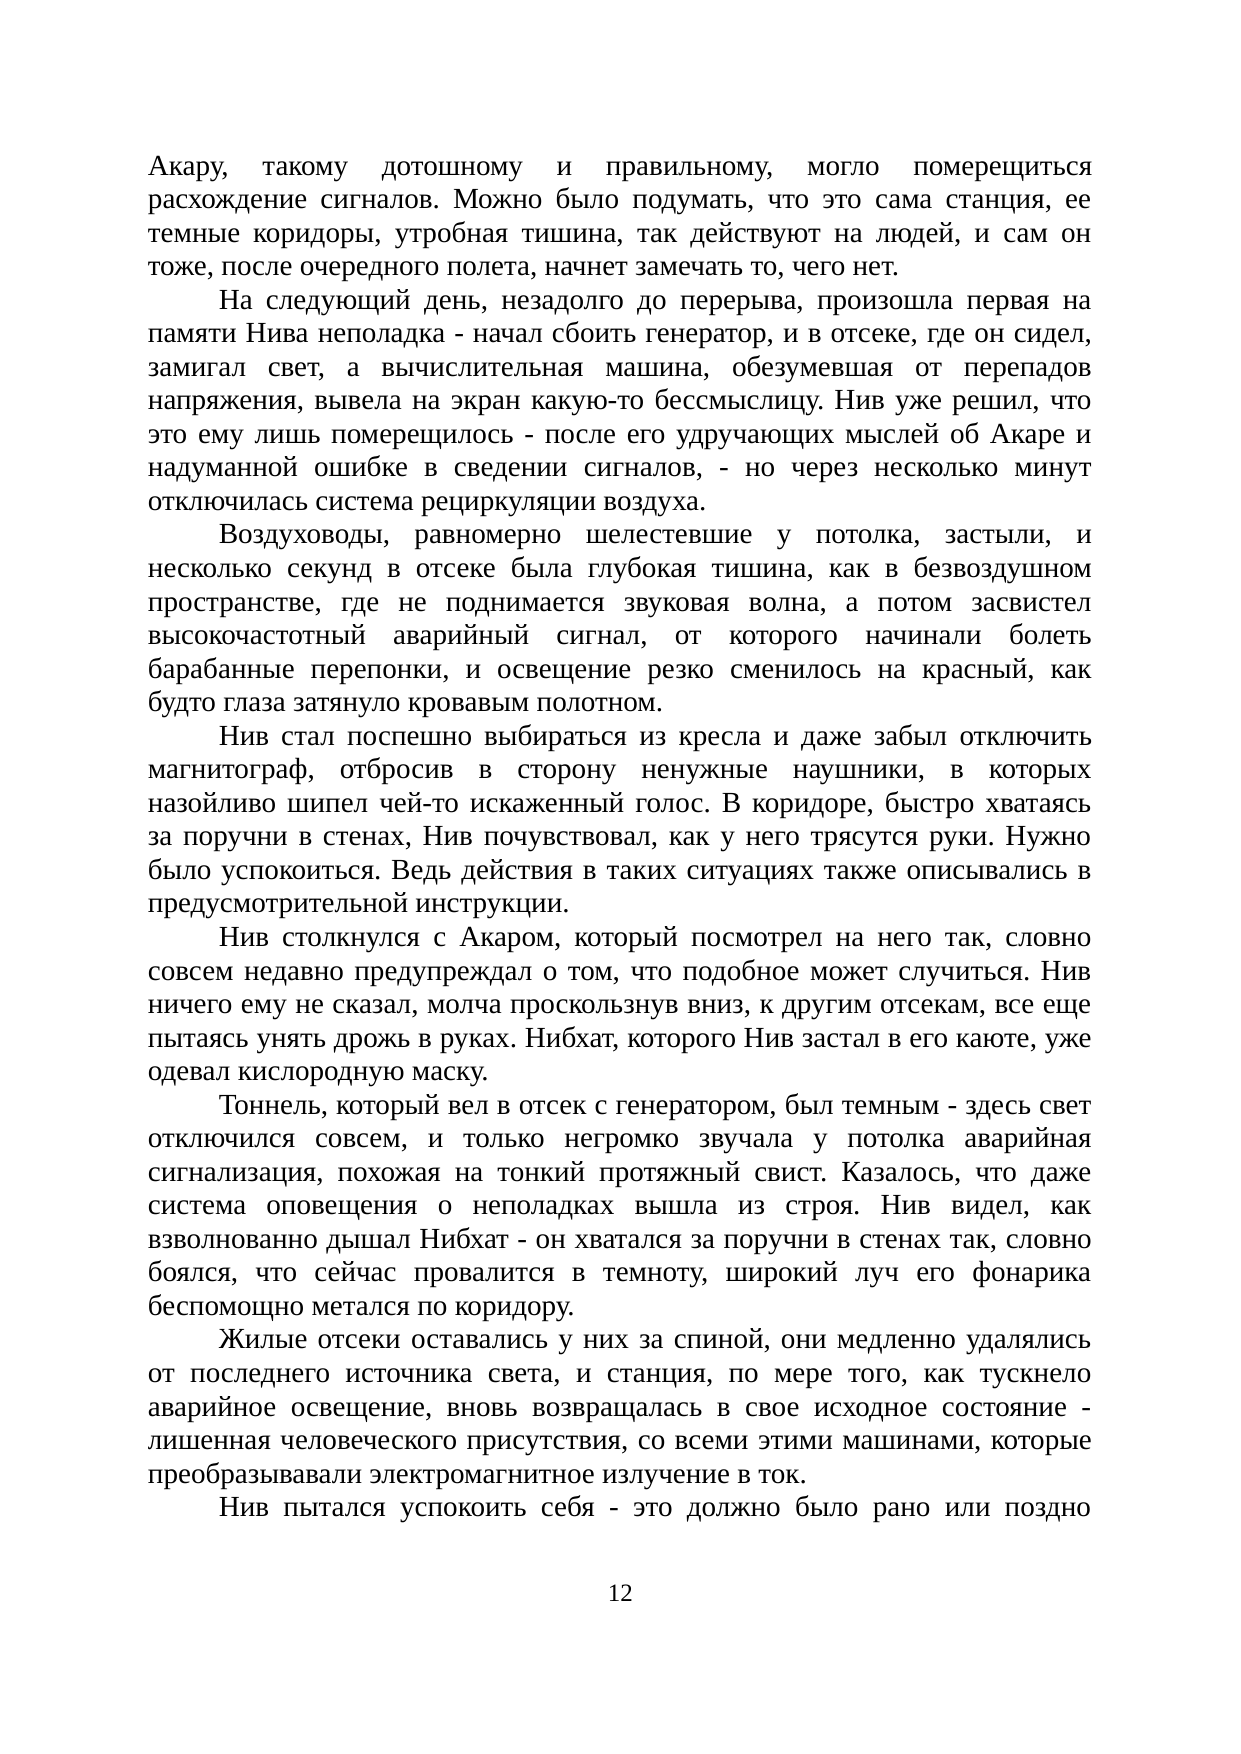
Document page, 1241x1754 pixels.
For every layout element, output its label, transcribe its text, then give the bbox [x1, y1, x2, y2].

text Нив стал поспешно выбираться из кресла и даже забыл отключить магнитограф, отбросив в сторону ненужные наушники, в которых назойливо шипел чей-то искаженный голос. В коридоре, быстро хватаясь за поручни в стенах, Нив почувствовал, как у него трясутся руки. Нужно было успокоиться. Ведь действия в таких ситуациях также описывались в предусмотрительной инструкции. [148, 718, 1093, 919]
text Воздуховоды, равномерно шелестевшие у потолка, застыли, и несколько секунд в отсеке была глубокая тишина, как в безвоздушном пространстве, где не поднимается звуковая волна, а потом засвистел высокочастотный аварийный сигнал, от которого начинали болеть барабанные перепонки, и освещение резко сменилось на красный, как будто глаза затянуло кровавым полотном. [148, 517, 1093, 718]
text Нив пытался успокоить себя - это должно было рано или поздно [148, 1489, 1093, 1523]
text Жилые отсеки оставались у них за спиной, они медленно удалялись от последнего источника света, и станция, по мере того, как тускнело аварийное освещение, вновь возвращалась в свое исходное состояние - лишенная человеческого присутствия, со всеми этими машинами, которые преобразывавали электромагнитное излучение в ток. [148, 1322, 1093, 1489]
text Акару, такому дотошному и правильному, могло померещиться расхождение сигналов. Можно было подумать, что это сама станция, ее темные коридоры, утробная тишина, так действуют на людей, и сам он тоже, после очередного полета, начнет замечать то, чего нет. [148, 148, 1093, 282]
text На следующий день, незадолго до перерыва, произошла первая на памяти Нива неполадка - начал сбоить генератор, и в отсеке, где он сидел, замигал свет, а вычислительная машина, обезумевшая от перепадов напряжения, вывела на экран какую-то бессмыслицу. Нив уже решил, что это ему лишь померещилось - после его удручающих мыслей об Акаре и надуманной ошибке в сведении сигналов, - но через несколько минут отключилась система рециркуляции воздуха. [148, 282, 1093, 517]
text Тоннель, который вел в отсек с генератором, был темным - здесь свет отключился совсем, и только негромко звучала у потолка аварийная сигнализация, похожая на тонкий протяжный свист. Казалось, что даже система оповещения о неполадках вышла из строя. Нив видел, как взволнованно дышал Нибхат - он хватался за поручни в стенах так, словно боялся, что сейчас провалится в темноту, широкий луч его фонарика беспомощно метался по коридору. [148, 1087, 1093, 1322]
text Нив столкнулся с Акаром, который посмотрел на него так, словно совсем недавно предупреждал о том, что подобное может случиться. Нив ничего ему не сказал, молча проскользнув вниз, к другим отсекам, все еще пытаясь унять дрожь в руках. Нибхат, которого Нив застал в его каюте, уже одевал кислородную маску. [148, 919, 1093, 1087]
